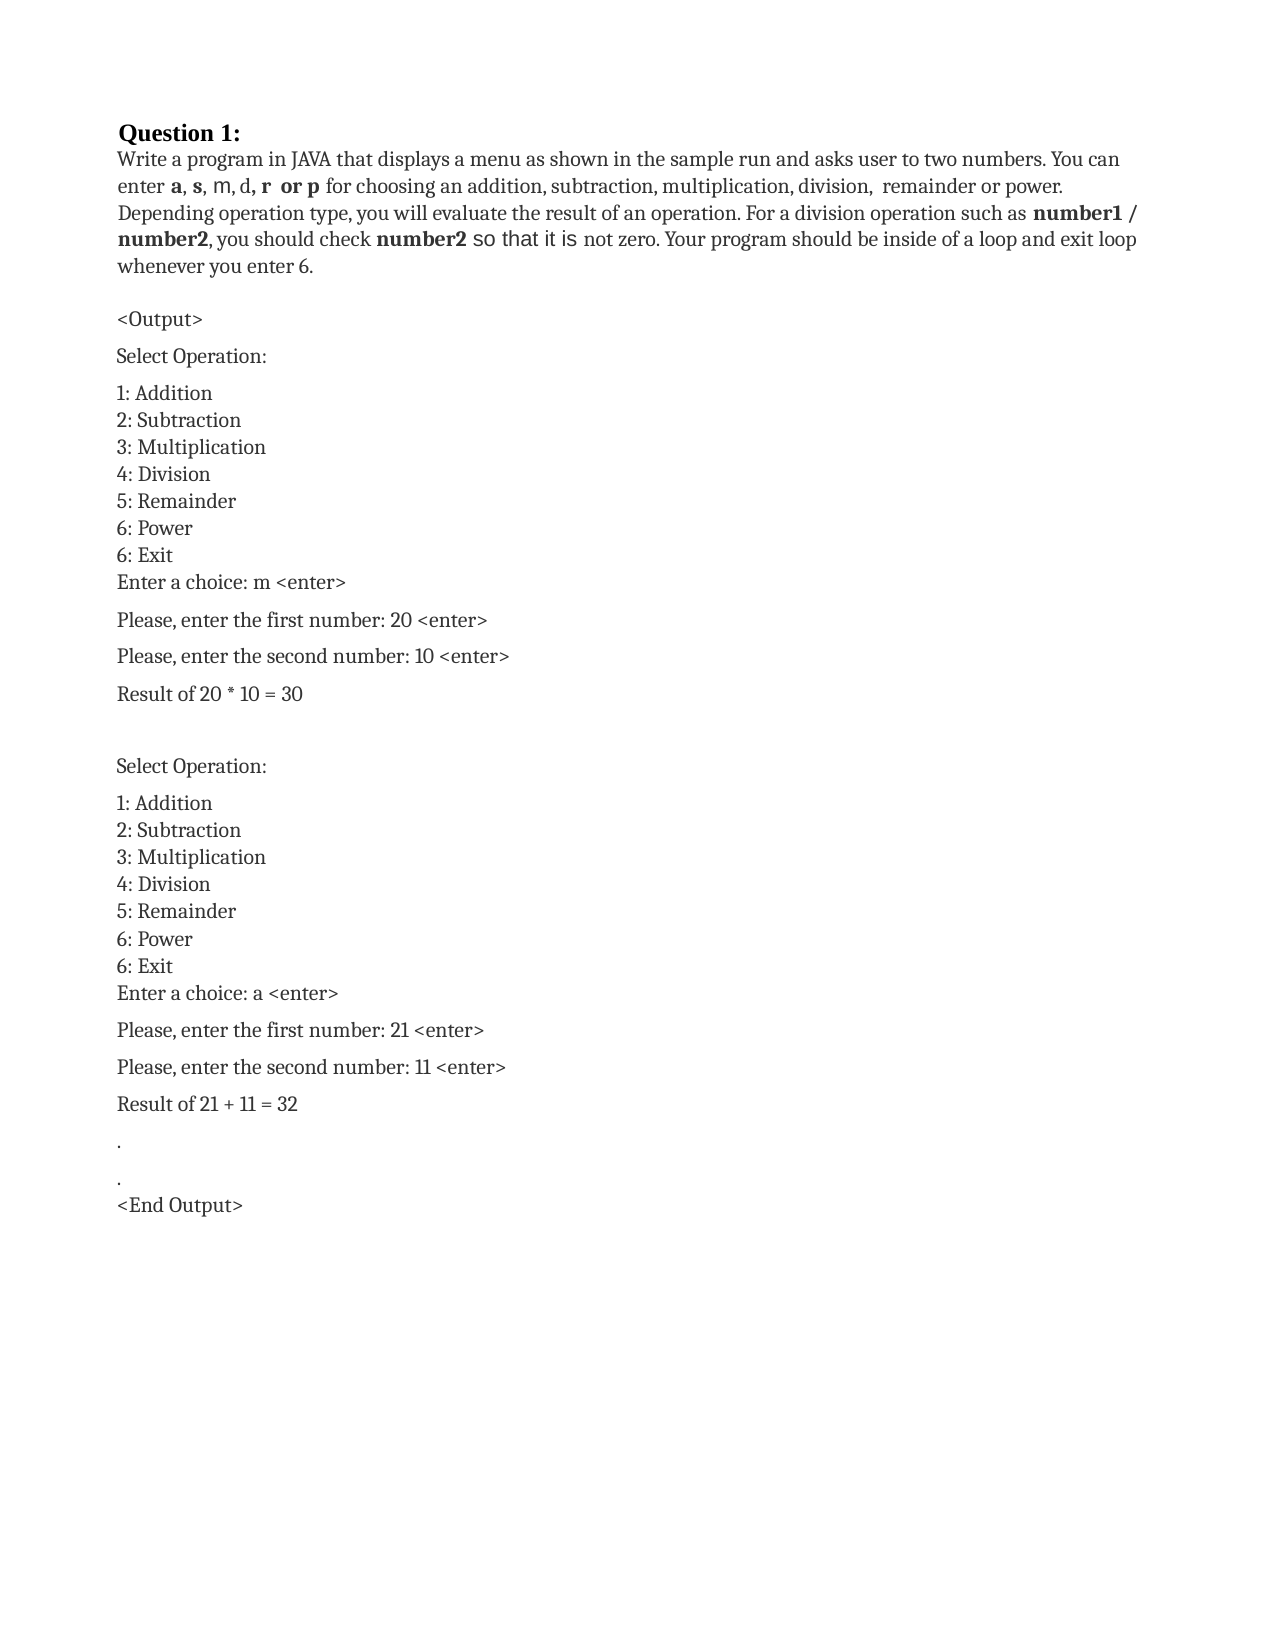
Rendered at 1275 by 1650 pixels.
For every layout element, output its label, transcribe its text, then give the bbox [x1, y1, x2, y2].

text <End Output> [117, 1193, 1157, 1218]
text 6: Power [117, 516, 1157, 541]
text Please, enter the first number: 21 <enter> [117, 1017, 1157, 1043]
text 6: Exit [117, 953, 1157, 978]
text 5: Remainder [117, 489, 1157, 514]
text 2: Subtraction [117, 408, 1157, 433]
text Select Operation: [117, 343, 1157, 369]
text Please, enter the first number: 20 <enter> [117, 607, 1157, 632]
text 5: Remainder [117, 899, 1157, 924]
text 1: Addition [117, 791, 1157, 816]
text Question 1: [118, 118, 1157, 147]
text Please, enter the second number: 11 <enter> [117, 1054, 1157, 1080]
text Please, enter the second number: 10 <enter> [117, 644, 1157, 669]
text 1: Addition [117, 381, 1157, 406]
text 3: Multiplication [117, 845, 1157, 870]
text Result of 21 + 11 = 32 [117, 1092, 1157, 1117]
text Enter a choice: m <enter> [117, 570, 1157, 595]
text . [117, 1166, 1157, 1191]
text Write a program in JAVA that displays a menu as shown in the sample run and asks user to two numbers. You can enter a, s, m, d, r or p for choosing an addition, subtraction, multiplication, division, remainder or power. Depending operation type, you will evaluate the result of an operation. For a division operation such as number1 / number2, you should check number2 so that it is not zero. Your program should be inside of a loop and exit loop whenever you enter 6. [117, 147, 1157, 279]
text Result of 20 * 10 = 30 [117, 681, 1157, 707]
text 2: Subtraction [117, 818, 1157, 843]
text . [117, 1129, 1157, 1154]
text Enter a choice: a <enter> [117, 980, 1157, 1006]
text 4: Division [117, 462, 1157, 487]
text Select Operation: [117, 754, 1157, 779]
text 6: Power [117, 926, 1157, 951]
text <Output> [117, 306, 1157, 331]
text 6: Exit [117, 543, 1157, 568]
text 4: Division [117, 872, 1157, 897]
text 3: Multiplication [117, 435, 1157, 460]
